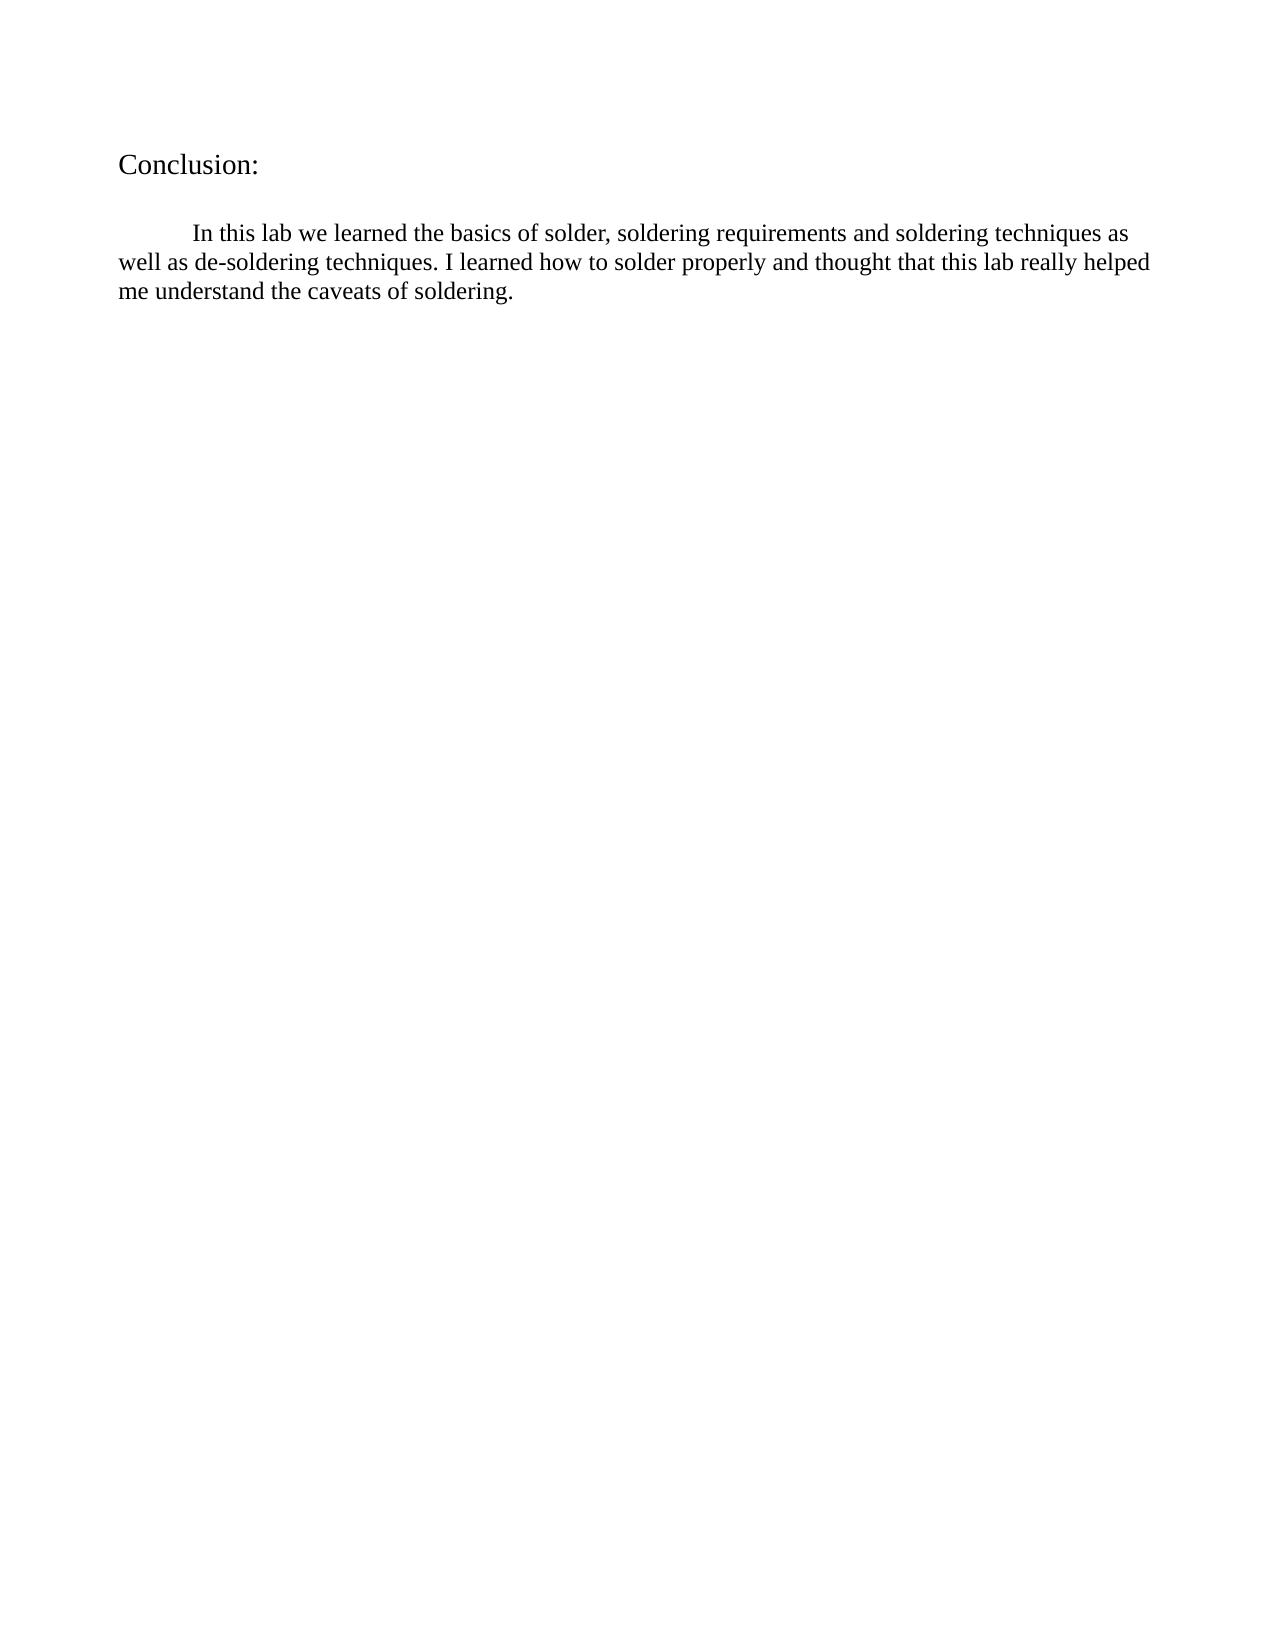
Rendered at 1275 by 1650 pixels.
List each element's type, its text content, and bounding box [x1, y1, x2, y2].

text Conclusion: [118, 147, 1157, 180]
text In this lab we learned the basics of solder, soldering requirements and soldering techniques as well as de-soldering techniques. I learned how to solder properly and thought that this lab really helped me understand the caveats of soldering. [118, 214, 1157, 305]
